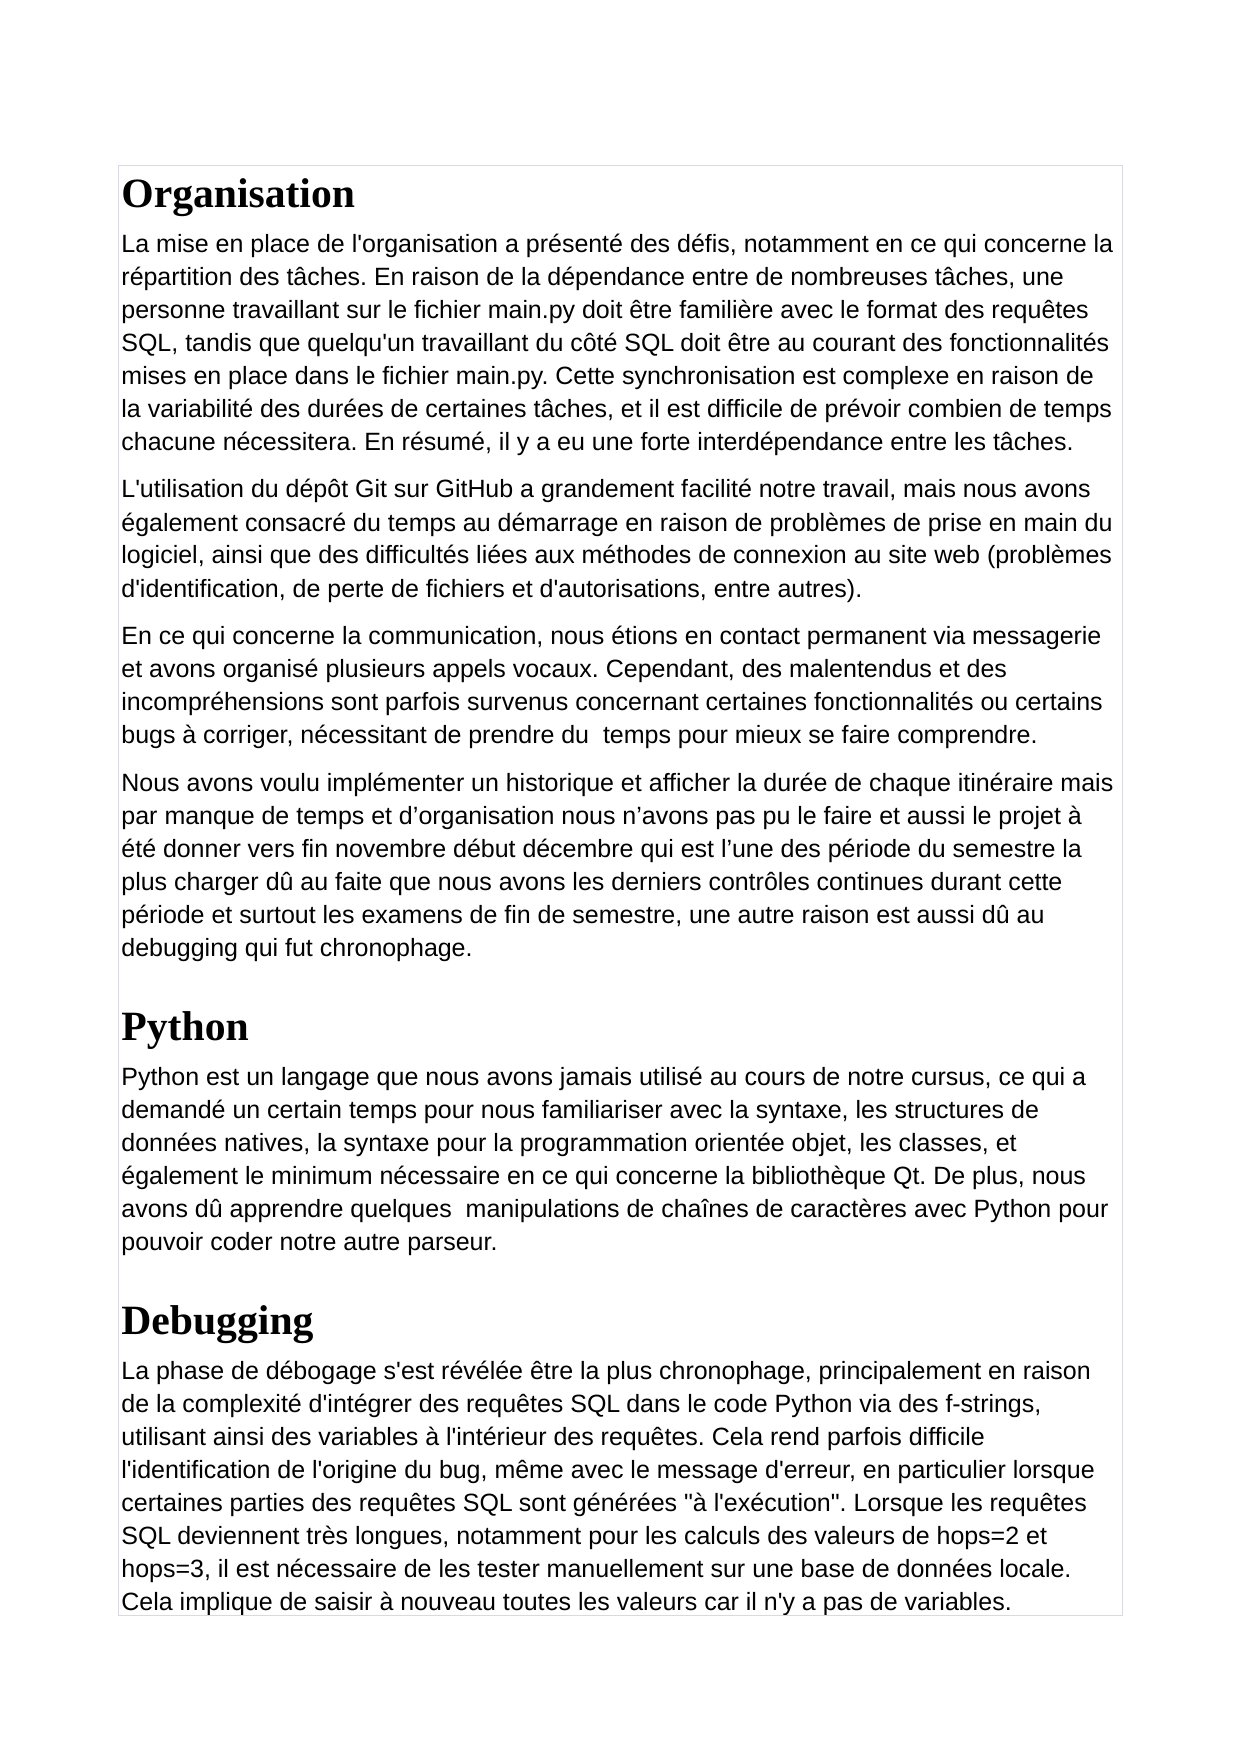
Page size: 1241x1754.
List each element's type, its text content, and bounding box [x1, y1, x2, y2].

text En ce qui concerne la communication, nous étions en contact permanent via messagerie et avons organisé plusieurs appels vocaux. Cependant, des malentendus et des incompréhensions sont parfois survenus concernant certaines fonctionnalités ou certains bugs à corriger, nécessitant de prendre du temps pour mieux se faire comprendre. [119, 618, 1122, 749]
subtitle Organisation [119, 166, 1122, 216]
text La mise en place de l'organisation a présenté des défis, notamment en ce qui concerne la répartition des tâches. En raison de la dépendance entre de nombreuses tâches, une personne travaillant sur le fichier main.py doit être familière avec le format des requêtes SQL, tandis que quelqu'un travaillant du côté SQL doit être au courant des fonctionnalités mises en place dans le fichier main.py. Cette synchronisation est complexe en raison de la variabilité des durées de certaines tâches, et il est difficile de prévoir combien de temps chacune nécessitera. En résumé, il y a eu une forte interdépendance entre les tâches. [119, 226, 1122, 456]
text L'utilisation du dépôt Git sur GitHub a grandement facilité notre travail, mais nous avons également consacré du temps au démarrage en raison de problèmes de prise en main du logiciel, ainsi que des difficultés liées aux méthodes de connexion au site web (problèmes d'identification, de perte de fichiers et d'autorisations, entre autres). [119, 471, 1122, 602]
subtitle Debugging [119, 1292, 1122, 1343]
text La phase de débogage s'est révélée être la plus chronophage, principalement en raison de la complexité d'intégrer des requêtes SQL dans le code Python via des f-strings, utilisant ainsi des variables à l'intérieur des requêtes. Cela rend parfois difficile l'identification de l'origine du bug, même avec le message d'erreur, en particulier lorsque certaines parties des requêtes SQL sont générées "à l'exécution". Lorsque les requêtes SQL deviennent très longues, notamment pour les calculs des valeurs de hops=2 et hops=3, il est nécessaire de les tester manuellement sur une base de données locale. Cela implique de saisir à nouveau toutes les valeurs car il n'y a pas de variables. [119, 1353, 1122, 1615]
text Nous avons voulu implémenter un historique et afficher la durée de chaque itinéraire mais par manque de temps et d’organisation nous n’avons pas pu le faire et aussi le projet à été donner vers fin novembre début décembre qui est l’une des période du semestre la plus charger dû au faite que nous avons les derniers contrôles continues durant cette période et surtout les examens de fin de semestre, une autre raison est aussi dû au debugging qui fut chronophage. [119, 765, 1122, 962]
text Python est un langage que nous avons jamais utilisé au cours de notre cursus, ce qui a demandé un certain temps pour nous familiariser avec la syntaxe, les structures de données natives, la syntaxe pour la programmation orientée objet, les classes, et également le minimum nécessaire en ce qui concerne la bibliothèque Qt. De plus, nous avons dû apprendre quelques manipulations de chaînes de caractères avec Python pour pouvoir coder notre autre parseur. [119, 1059, 1122, 1256]
subtitle Python [119, 998, 1122, 1049]
